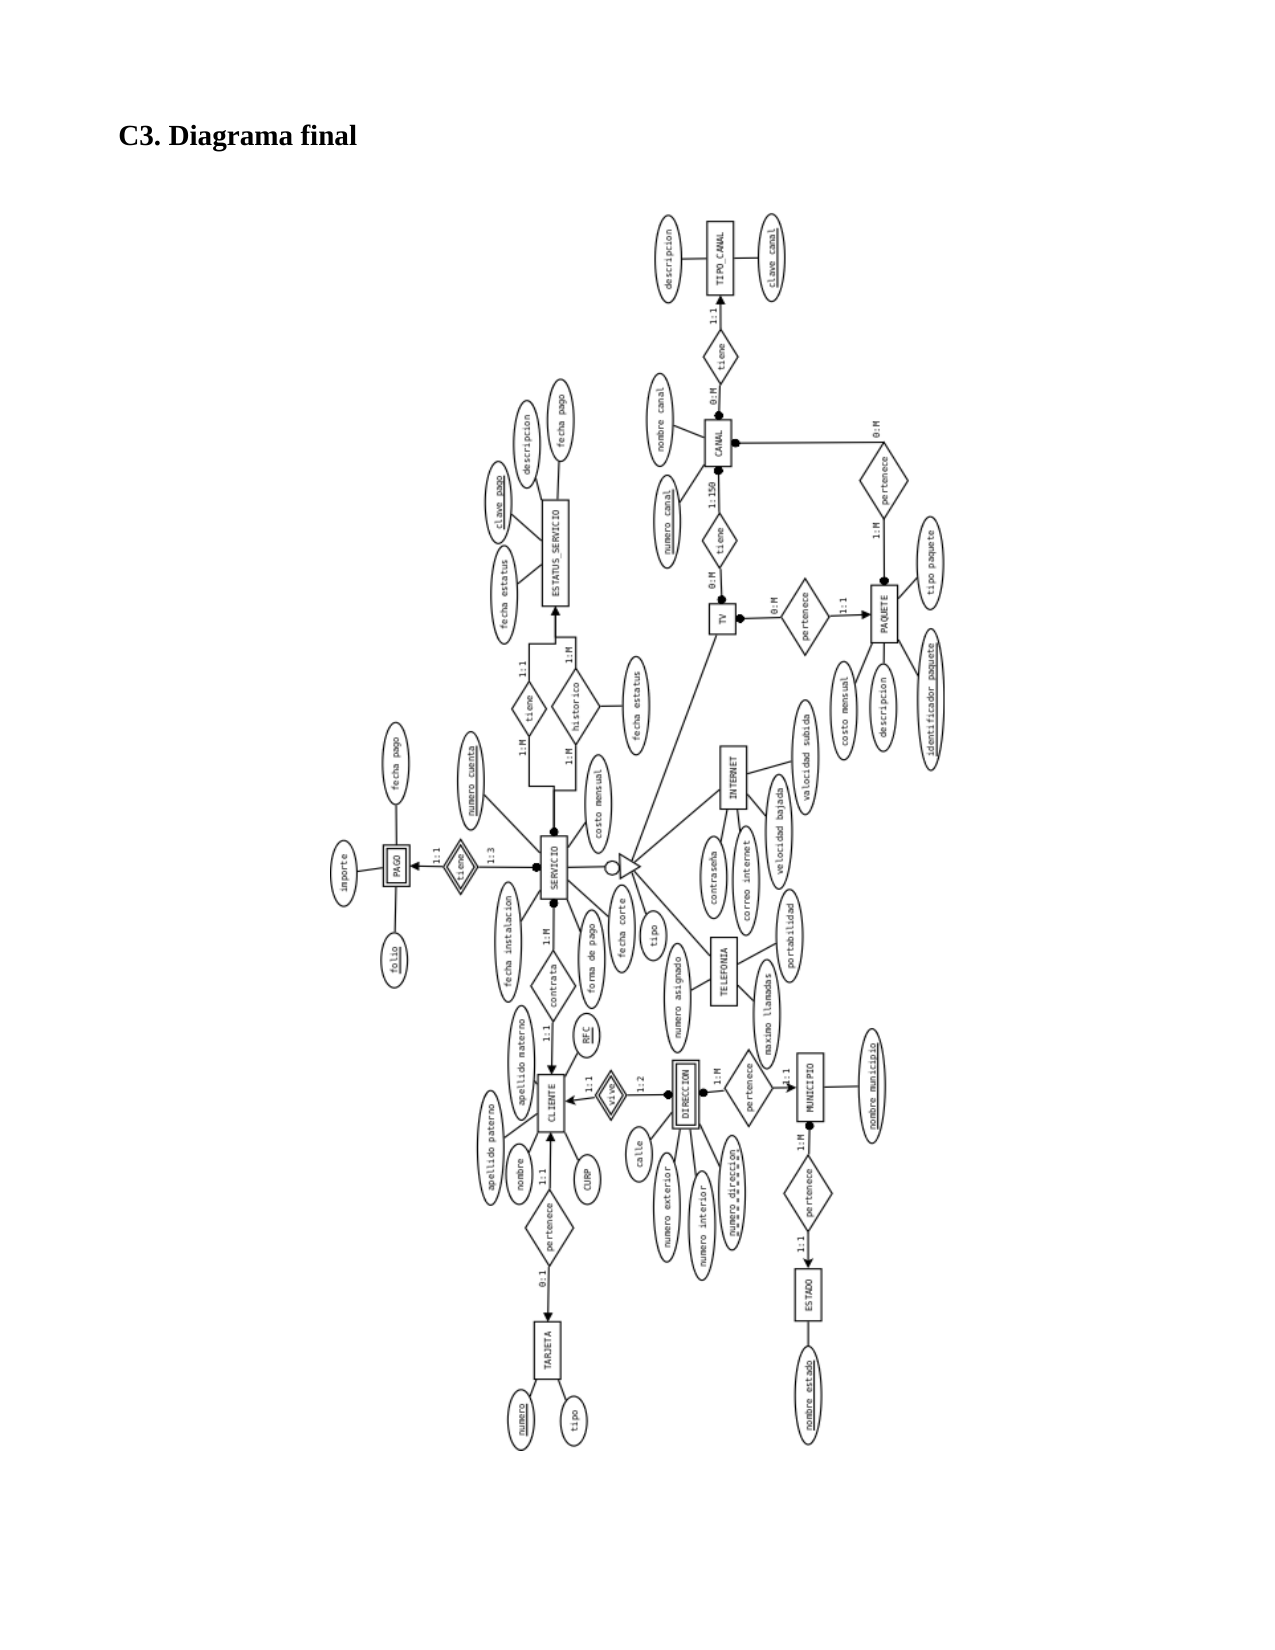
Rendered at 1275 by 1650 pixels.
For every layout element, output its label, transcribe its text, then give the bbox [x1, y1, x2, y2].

text C3. Diagrama final [118, 118, 1157, 152]
picture [330, 151, 945, 1451]
